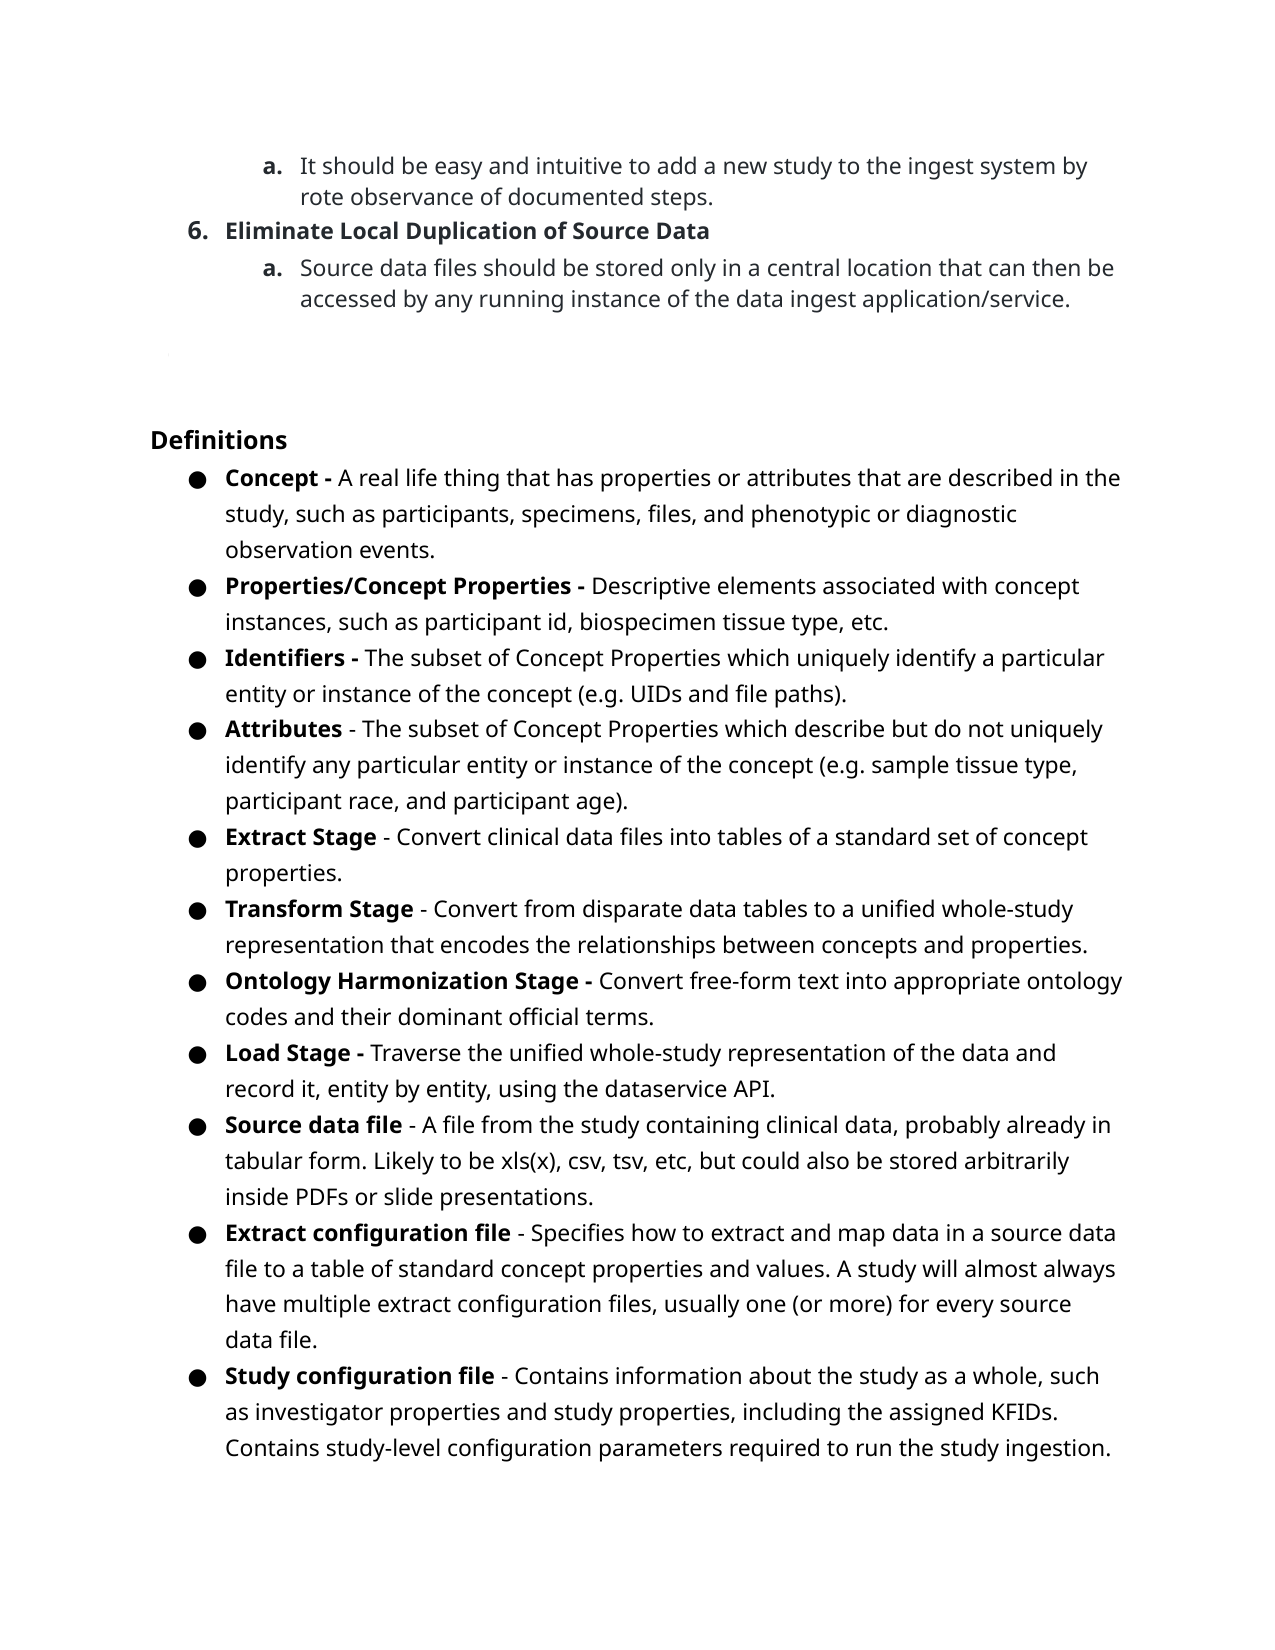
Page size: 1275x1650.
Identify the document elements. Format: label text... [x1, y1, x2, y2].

text Definitions [150, 423, 1125, 457]
list It should be easy and intuitive to add a new study to the ingest system by rote observance of documented steps. [262, 150, 1125, 212]
list Extract configuration file - Specifies how to extract and map data in a source data file to a table of standard concept properties and values. A study will almost always have multiple extract configuration files, usually one (or more) for every source data file. [187, 1217, 1125, 1356]
list Transform Stage - Convert from disparate data tables to a unified whole-study representation that encodes the relationships between concepts and properties. [187, 893, 1125, 960]
list Source data file - A file from the study containing clinical data, probably already in tabular form. Likely to be xls(x), csv, tsv, etc, but could also be stored arbitrarily inside PDFs or slide presentations. [187, 1109, 1125, 1212]
list Identifiers - The subset of Concept Properties which uniquely identify a particular entity or instance of the concept (e.g. UIDs and file paths). [187, 642, 1125, 709]
list Extract Stage - Convert clinical data files into tables of a standard set of concept properties. [187, 821, 1125, 888]
list Properties/Concept Properties - Descriptive elements associated with concept instances, such as participant id, biospecimen tissue type, etc. [187, 570, 1125, 637]
list Eliminate Local Duplication of Source Data [187, 212, 1125, 247]
list Source data files should be stored only in a central location that can then be accessed by any running instance of the data ingest application/service. [262, 252, 1125, 314]
list Study configuration file - Contains information about the study as a whole, such as investigator properties and study properties, including the assigned KFIDs. Contains study-level configuration parameters required to run the study ingestion. [187, 1360, 1125, 1463]
list Load Stage - Traverse the unified whole-study representation of the data and record it, entity by entity, using the dataservice API. [187, 1037, 1125, 1104]
list Ontology Harmonization Stage - Convert free-form text into appropriate ontology codes and their dominant official terms. [187, 965, 1125, 1032]
list Concept - A real life thing that has properties or attributes that are described in the study, such as participants, specimens, files, and phenotypic or diagnostic observation events. [187, 462, 1125, 565]
list Attributes - The subset of Concept Properties which describe but do not uniquely identify any particular entity or instance of the concept (e.g. sample tissue type, participant race, and participant age). [187, 713, 1125, 817]
